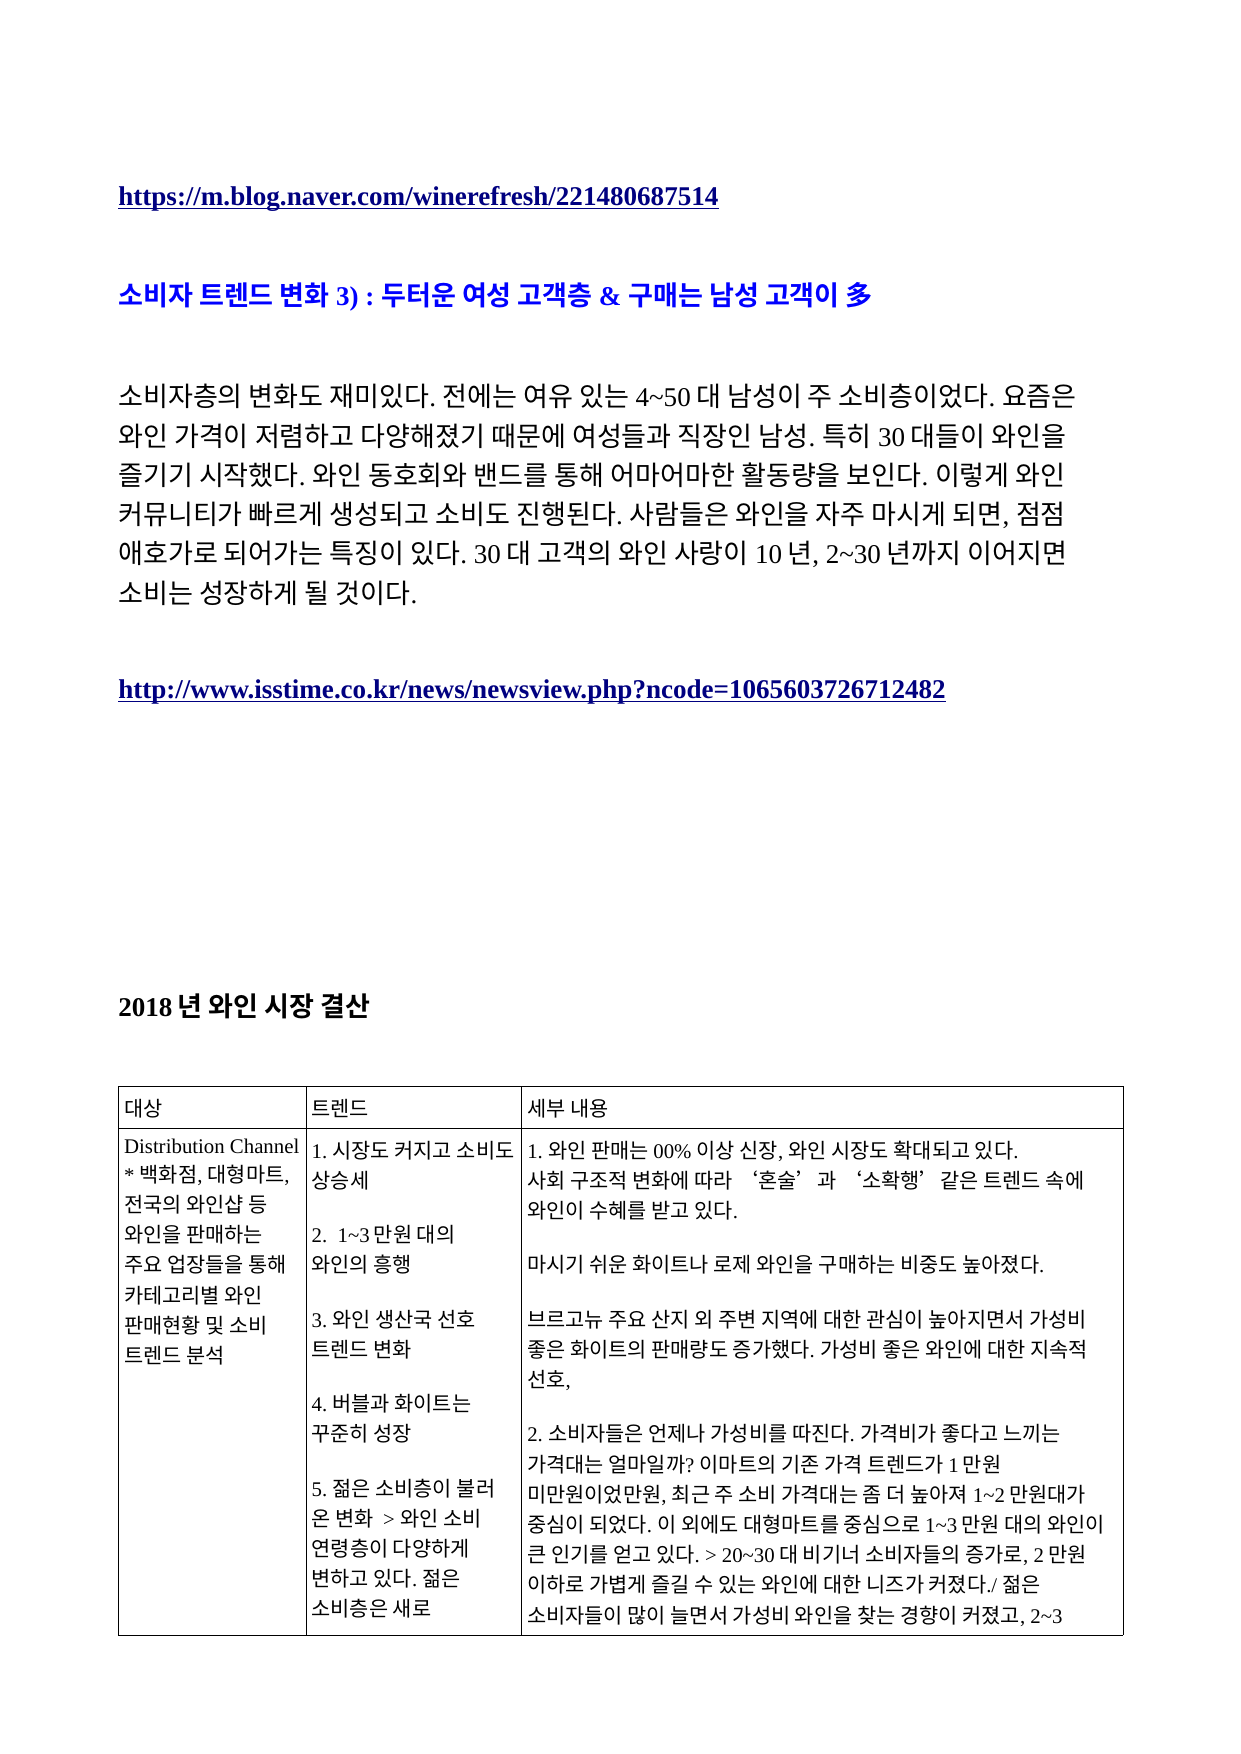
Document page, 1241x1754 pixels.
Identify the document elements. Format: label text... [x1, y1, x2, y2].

table_cell Distribution Channel * 백화점, 대형마트, 전국의 와인샵 등 와인을 판매하는 주요 업장들을 통해 카테고리별 와인 판매현황 및 소비 트렌드 분석 [119, 1129, 306, 1635]
text 2018년 와인 시장 결산 [118, 985, 1122, 1024]
table_header 세부 내용 [522, 1087, 1123, 1128]
table_header 대상 [119, 1087, 306, 1128]
text 소비자 트렌드 변화 3) : 두터운 여성 고객층 & 구매는 남성 고객이 多 [118, 274, 1122, 313]
table_header 트렌드 [307, 1087, 521, 1128]
text http://www.isstime.co.kr/news/newsview.php?ncode=1065603726712482 [118, 673, 1122, 704]
text 소비자층의 변화도 재미있다. 전에는 여유 있는 4~50대 남성이 주 소비층이었다. 요즘은 와인 가격이 저렴하고 다양해졌기 때문에 여성들과 직장인 남성. 특히 30대들이 와인을 즐기기 시작했다. 와인 동호회와 밴드를 통해 어마어마한 활동량을 보인다. 이렇게 와인 커뮤니티가 빠르게 생성되고 소비도 진행된다. 사람들은 와인을 자주 마시게 되면, 점점 애호가로 되어가는 특징이 있다. 30대 고객의 와인 사랑이 10년, 2~30년까지 이어지면 소비는 성장하게 될 것이다. [118, 375, 1122, 642]
table_cell 1. 와인 판매는 00% 이상 신장, 와인 시장도 확대되고 있다. 사회 구조적 변화에 따라 ‘혼술’과 ‘소확행’같은 트렌드 속에 와인이 수혜를 받고 있다. 마시기 쉬운 화이트나 로제 와인을 구매하는 비중도 높아졌다. 브르고뉴 주요 산지 외 주변 지역에 대한 관심이 높아지면서 가성비 좋은 화이트의 판매량도 증가했다. 가성비 좋은 와인에 대한 지속적 선호, 2. 소비자들은 언제나 가성비를 따진다. 가격비가 좋다고 느끼는 가격대는 얼마일까? 이마트의 기존 가격 트렌드가 1만원 미만원이었만원, 최근 주 소비 가격대는 좀 더 높아져 1~2만원대가 중심이 되었다. 이 외에도 대형마트를 중심으로 1~3만원 대의 와인이 큰 인기를 얻고 있다. > 20~30대 비기너 소비자들의 증가로, 2만원 이하로 가볍게 즐길 수 있는 와인에 대한 니즈가 커졌다./ 젊은 소비자들이 많이 늘면서 가성비 와인을 찾는 경향이 커졌고, 2~3 [522, 1129, 1123, 1635]
text https://m.blog.naver.com/winerefresh/221480687514 [118, 180, 1122, 212]
table_cell 1. 시장도 커지고 소비도 상승세 2. 1~3만원 대의 와인의 흥행 3. 와인 생산국 선호 트렌드 변화 4. 버블과 화이트는 꾸준히 성장 5. 젊은 소비층이 불러 온 변화 > 와인 소비 연령층이 다양하게 변하고 있다. 젊은 소비층은 새로 [307, 1129, 521, 1635]
